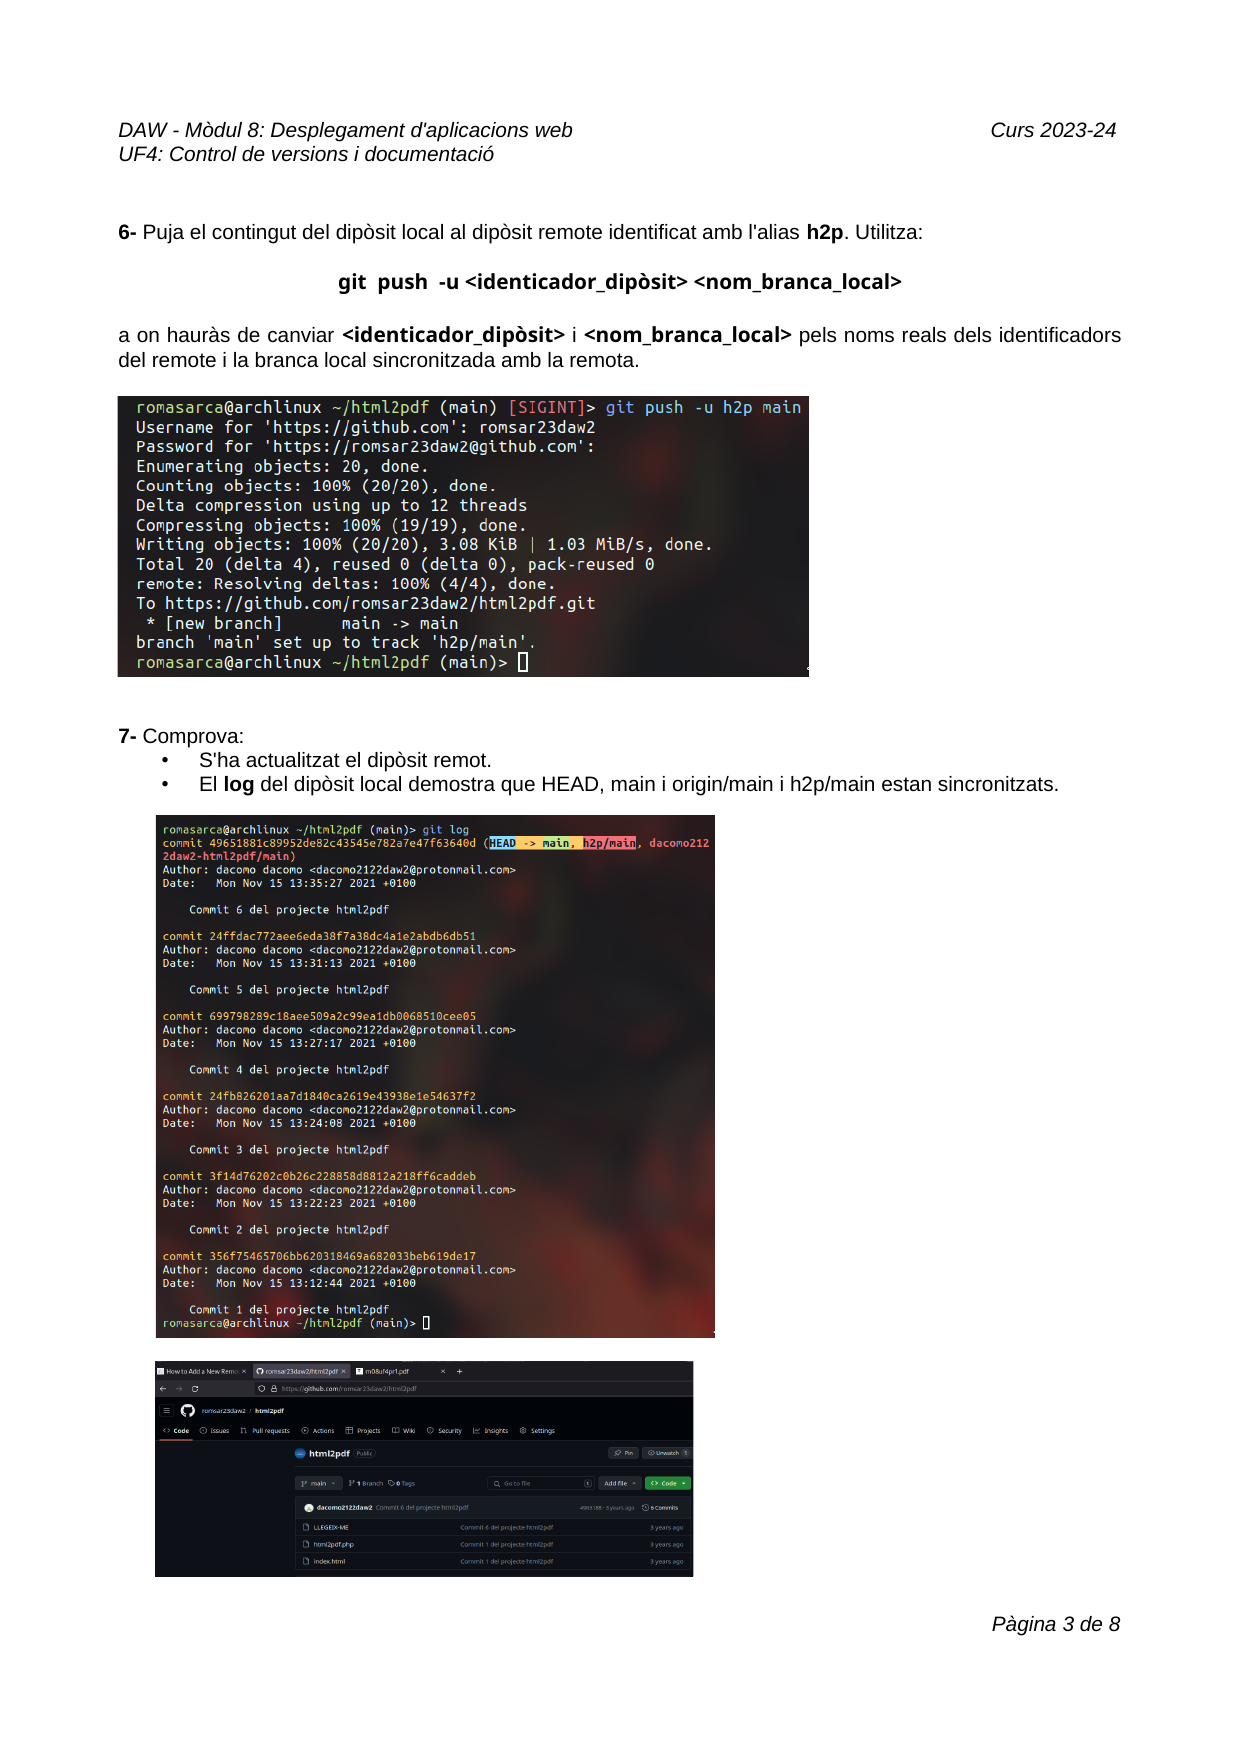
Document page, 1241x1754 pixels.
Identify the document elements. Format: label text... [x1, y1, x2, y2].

picture [155, 1361, 694, 1577]
list El log del dipòsit local demostra que HEAD, main i origin/main i h2p/main estan sincronitzats. [161, 772, 1122, 796]
picture [117, 396, 809, 677]
text a on hauràs de canviar <identicador_dipòsit> i <nom_branca_local> pels noms reals dels identificadors del remote i la branca local sincronitzada amb la remota. [118, 320, 1122, 372]
list S'ha actualitzat el dipòsit remot. [161, 748, 1122, 772]
text git push -u <identicador_dipòsit> <nom_branca_local> [118, 267, 1122, 296]
text 7- Comprova: [118, 724, 1122, 748]
text 6- Puja el contingut del dipòsit local al dipòsit remote identificat amb l'alias h2p. Utilitza: [118, 219, 1122, 243]
picture [155, 815, 715, 1338]
